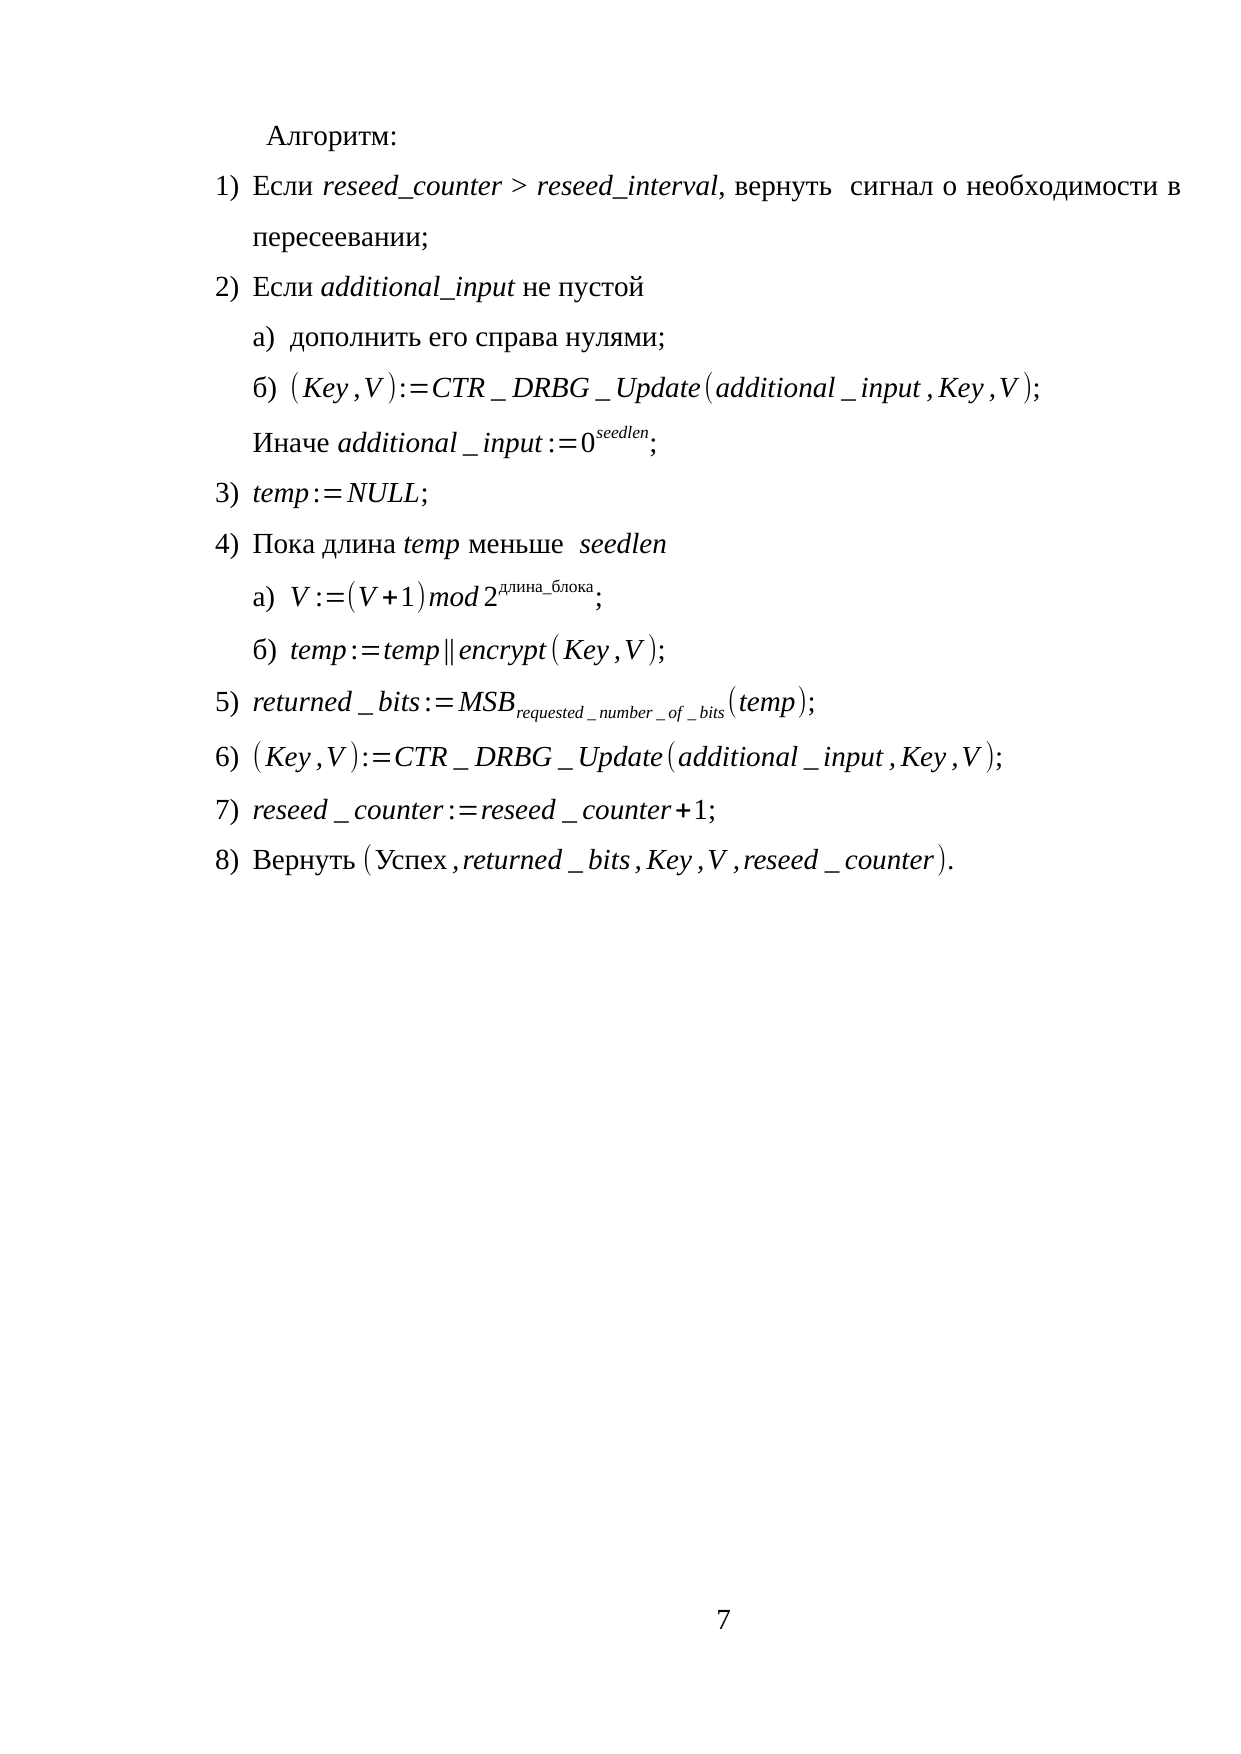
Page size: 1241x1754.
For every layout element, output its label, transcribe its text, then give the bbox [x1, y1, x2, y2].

list Если additional_input не пустой [215, 269, 1181, 303]
list Пока длина меньше [215, 526, 1181, 559]
list ; [252, 632, 1181, 668]
list Вернуть . [215, 842, 1181, 878]
list дополнить его справа нулями; [252, 319, 1181, 353]
list Иначе ; [215, 422, 1181, 459]
list Если reseed_counter > reseed_interval, вернуть сигнал о необходимости в пересеевании; [215, 168, 1181, 252]
list ; [252, 576, 1181, 615]
list ; [215, 739, 1181, 775]
list ; [215, 684, 1181, 722]
list ; [215, 476, 1181, 509]
text Алгоритм: [177, 118, 1181, 152]
list ; [215, 792, 1181, 825]
list ; [252, 370, 1181, 406]
